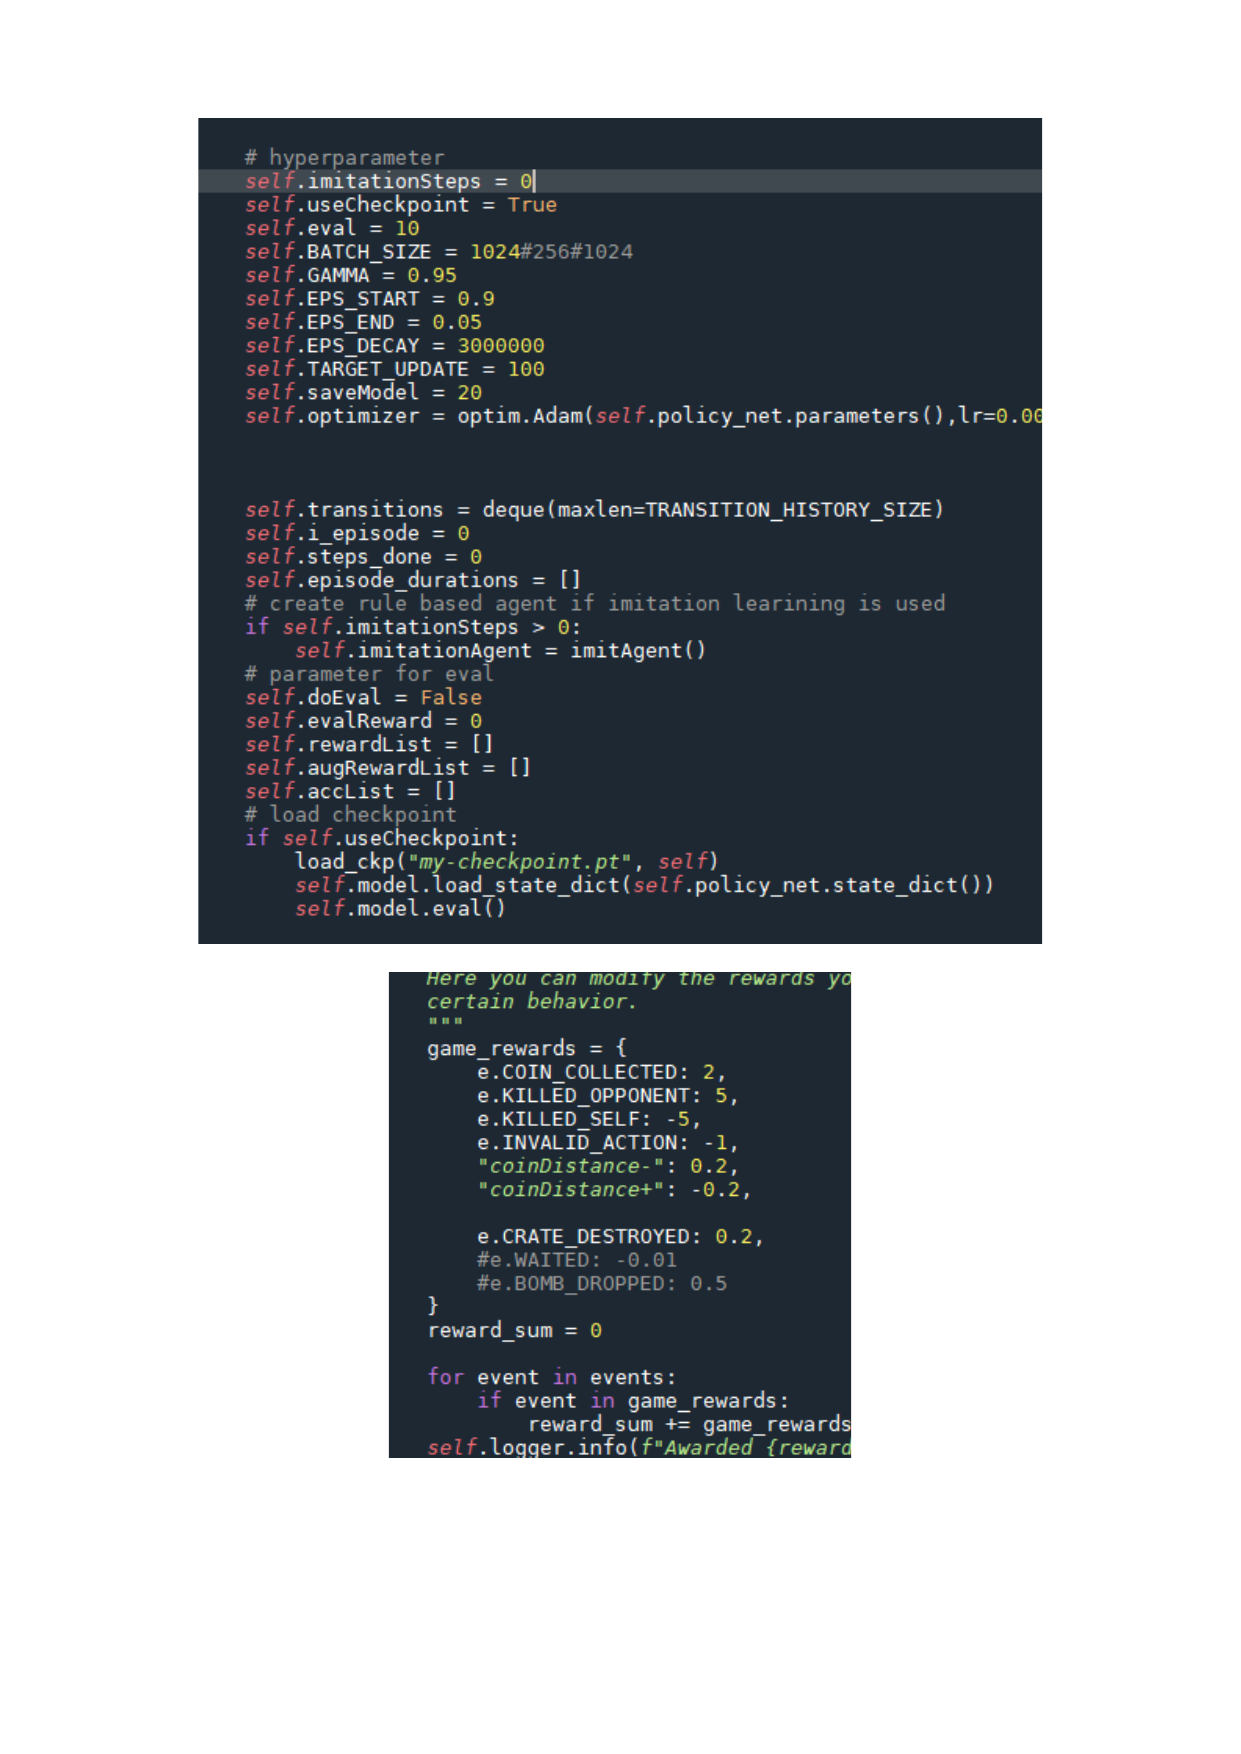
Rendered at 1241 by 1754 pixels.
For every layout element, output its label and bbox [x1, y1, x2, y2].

picture [198, 118, 1043, 944]
picture [388, 972, 852, 1458]
